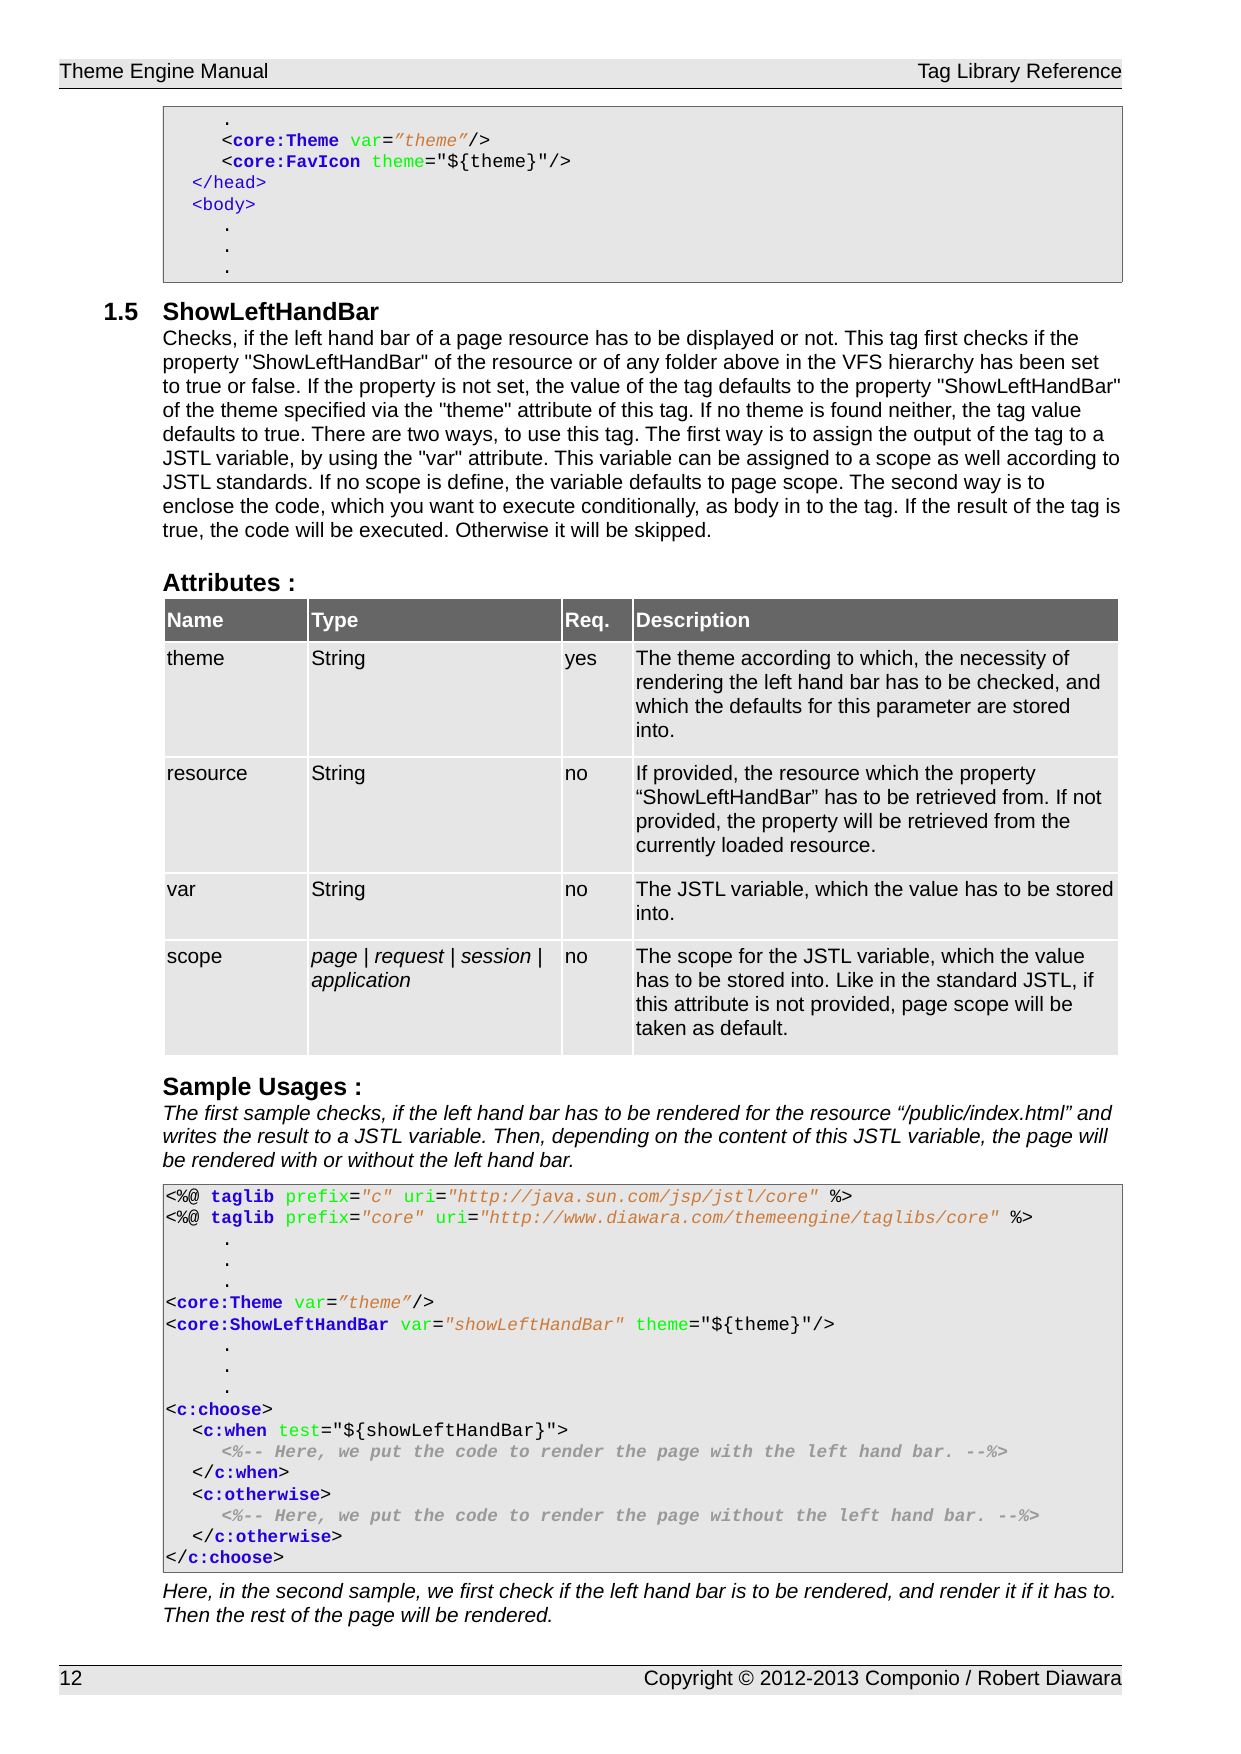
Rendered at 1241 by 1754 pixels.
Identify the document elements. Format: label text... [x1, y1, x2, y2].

table_header Type [309, 599, 561, 641]
table_cell The scope for the JSTL variable, which the value has to be stored into. Like in the standard JSTL, if this attribute is not provided, page scope will be taken as default. [634, 941, 1118, 1055]
table_cell String [309, 643, 561, 756]
table_cell page | request | session | application [309, 941, 561, 1055]
table_cell resource [165, 758, 307, 872]
text Checks, if the left hand bar of a page resource has to be displayed or not. This tag first checks if the property "ShowLeftHandBar" of the resource or of any folder above in the VFS hierarchy has been set to true or false. If the property is not set, the value of the tag defaults to the property "ShowLeftHandBar" of the theme specified via the "theme" attribute of this tag. If no theme is found neither, the tag value defaults to true. There are two ways, to use this tag. The first way is to assign the output of the tag to a JSTL variable, by using the "var" attribute. This variable can be assigned to a scope as well according to JSTL standards. If no scope is define, the variable defaults to page scope. The second way is to enclose the code, which you want to execute conditionally, as body in to the tag. If the result of the tag is true, the code will be executed. Otherwise it will be skipped. [162, 326, 1122, 541]
table_header Name [165, 599, 307, 641]
table_header Req. [563, 599, 632, 641]
text Here, in the second sample, we first check if the left hand bar is to be rendered, and render it if it has to. Then the rest of the page will be rendered. [162, 1578, 1122, 1626]
table_cell var [165, 874, 307, 939]
table_cell String [309, 874, 561, 939]
table_cell The theme according to which, the necessity of rendering the left hand bar has to be checked, and which the defaults for this parameter are stored into. [634, 643, 1118, 756]
table_cell yes [563, 643, 632, 756]
subtitle ShowLeftHandBar [103, 297, 1122, 326]
text The first sample checks, if the left hand bar has to be rendered for the resource “/public/index.html” and writes the result to a JSTL variable. Then, depending on the content of this JSTL variable, the page will be rendered with or without the left hand bar. [162, 1100, 1122, 1172]
table_cell String [309, 758, 561, 872]
table_cell If provided, the resource which the property “ShowLeftHandBar” has to be retrieved from. If not provided, the property will be retrieved from the currently loaded resource. [634, 758, 1118, 872]
text . <core:Theme var=”theme”/> <core:FavIcon theme="${theme}"/> </head> <body> . . . [164, 107, 1122, 282]
table_cell scope [165, 941, 307, 1055]
subtitle Sample Usages : [162, 1072, 1122, 1100]
text <%@ taglib prefix="c" uri="http://java.sun.com/jsp/jstl/core" %> <%@ taglib prefix="core" uri="http://www.diawara.com/themeengine/taglibs/core" %> . . . <core:Theme var=”theme”/> <core:ShowLeftHandBar var="showLeftHandBar" theme="${theme}"/> . . . <c:choose> <c:when test="${showLeftHandBar}"> <%-- Here, we put the code to render the page with the left hand bar. --%> </c:when> <c:otherwise> <%-- Here, we put the code to render the page without the left hand bar. --%> </c:otherwise> </c:choose> [164, 1185, 1122, 1572]
table_cell no [563, 941, 632, 1055]
table_cell The JSTL variable, which the value has to be stored into. [634, 874, 1118, 939]
table_header Description [634, 599, 1118, 641]
subtitle Attributes : [162, 568, 1122, 597]
table_cell no [563, 874, 632, 939]
table_cell no [563, 758, 632, 872]
table_cell theme [165, 643, 307, 756]
